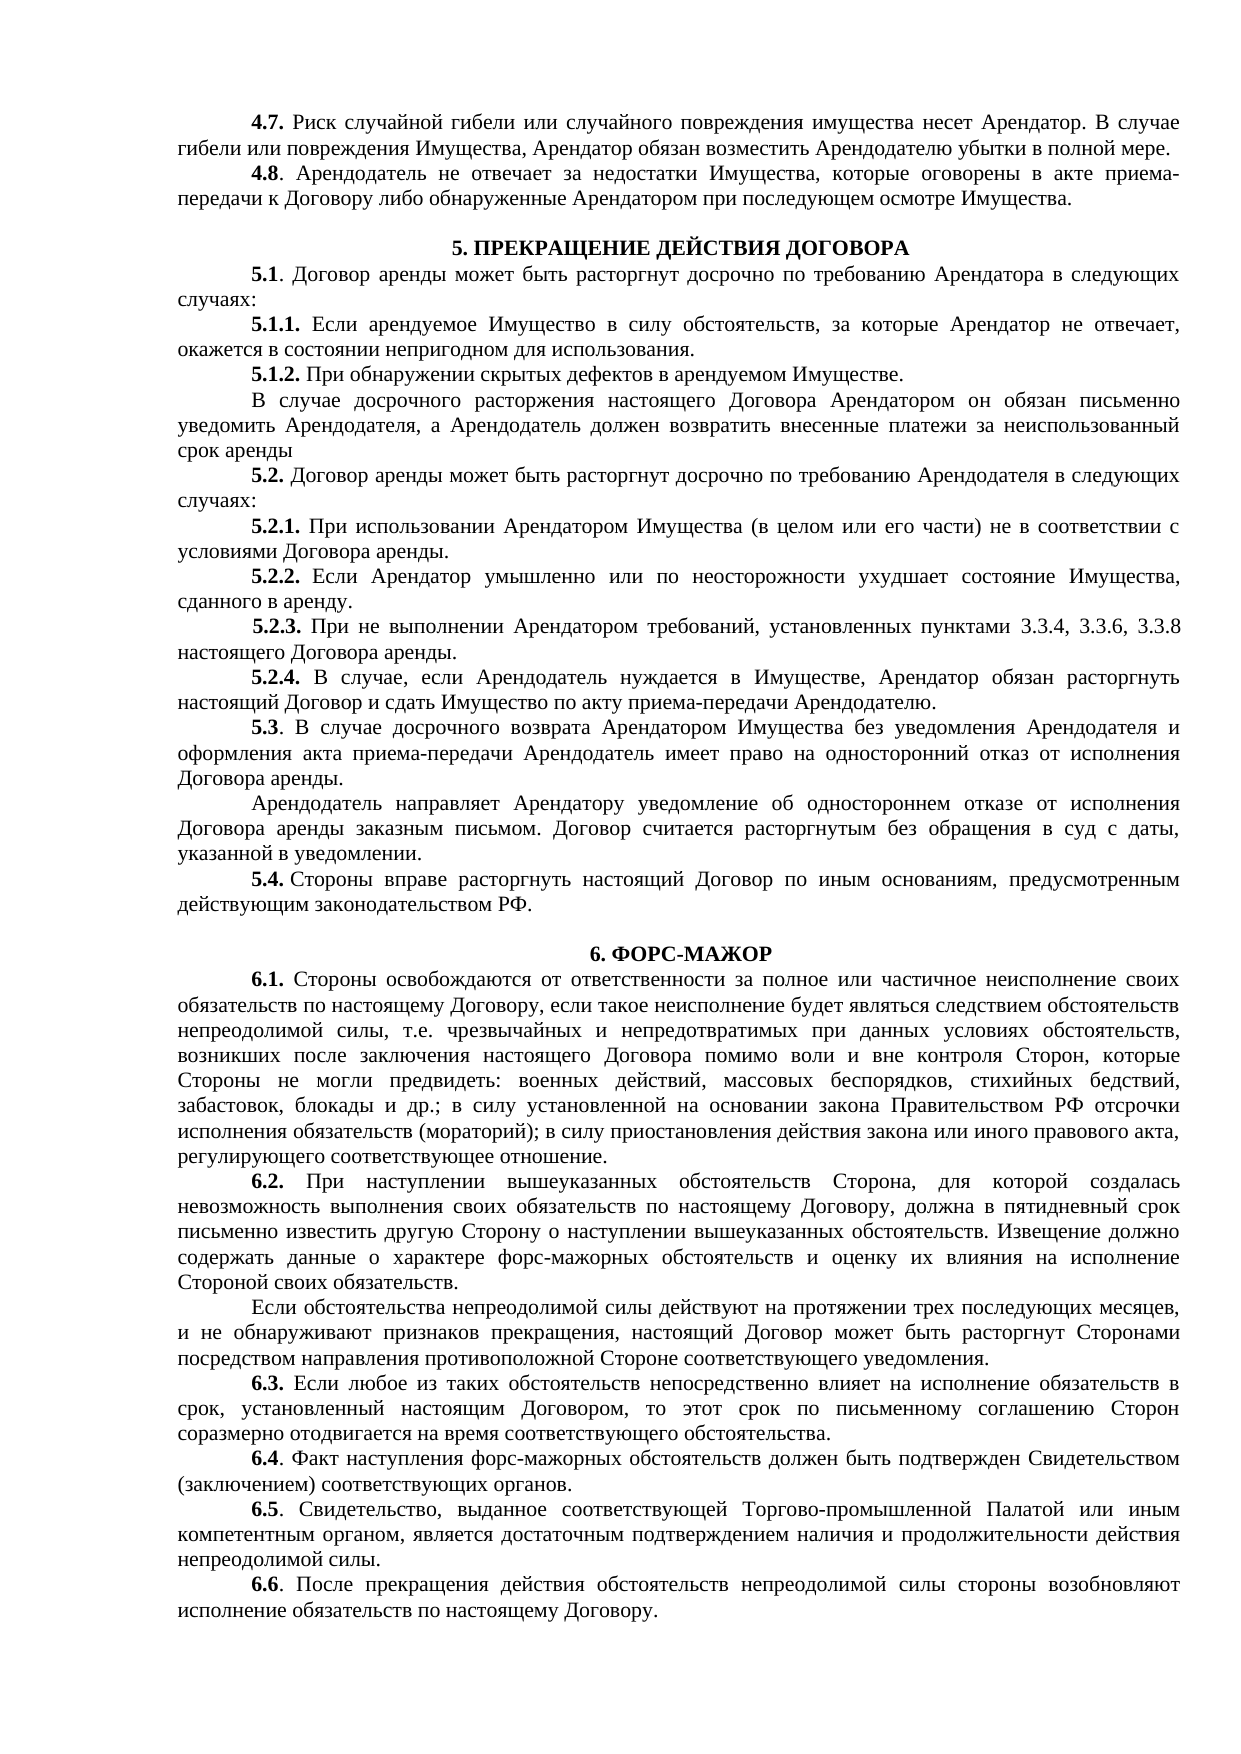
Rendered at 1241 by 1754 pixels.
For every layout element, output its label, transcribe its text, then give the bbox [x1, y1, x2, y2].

text 5.3. В случае досрочного возврата Арендатором Имущества без уведомления Арендодателя и оформления акта приема-передачи Арендодатель имеет право на односторонний отказ от исполнения Договора аренды. [177, 714, 1181, 790]
text 4.7. Риск случайной гибели или случайного повреждения имущества несет Арендатор. В случае гибели или повреждения Имущества, Арендатор обязан возместить Арендодателю убытки в полной мере. [177, 109, 1181, 160]
text 5.1. Договор аренды может быть расторгнут досрочно по требованию Арендатора в следующих случаях: [177, 261, 1181, 311]
text Если обстоятельства непреодолимой силы действуют на протяжении трех последующих месяцев, и не обнаруживают признаков прекращения, настоящий Договор может быть расторгнут Сторонами посредством направления противоположной Стороне соответствующего уведомления. [177, 1294, 1181, 1370]
text 4.8. Арендодатель не отвечает за недостатки Имущества, которые оговорены в акте приема-передачи к Договору либо обнаруженные Арендатором при последующем осмотре Имущества. [177, 160, 1181, 210]
text 5.2.3. При не выполнении Арендатором требований, установленных пунктами 3.3.4, 3.3.6, 3.3.8 настоящего Договора аренды. [177, 613, 1181, 664]
text 5. ПРЕКРАЩЕНИЕ ДЕЙСТВИЯ ДОГОВОРА [177, 235, 1181, 261]
text 6.3. Если любое из таких обстоятельств непосредственно влияет на исполнение обязательств в срок, установленный настоящим Договором, то этот срок по письменному соглашению Сторон соразмерно отодвигается на время соответствующего обстоятельства. [177, 1370, 1181, 1445]
text 5.1.2. При обнаружении скрытых дефектов в арендуемом Имуществе. [177, 361, 1181, 387]
text 5.1.1. Если арендуемое Имущество в силу обстоятельств, за которые Арендатор не отвечает, окажется в состоянии непригодном для использования. [177, 311, 1181, 361]
text 6.1. Стороны освобождаются от ответственности за полное или частичное неисполнение своих обязательств по настоящему Договору, если такое неисполнение будет являться следствием обстоятельств непреодолимой силы, т.е. чрезвычайных и непредотвратимых при данных условиях обстоятельств, возникших после заключения настоящего Договора помимо воли и вне контроля Сторон, которые Стороны не могли предвидеть: военных действий, массовых беспорядков, стихийных бедствий, забастовок, блокады и др.; в силу установленной на основании закона Правительством РФ отсрочки исполнения обязательств (мораторий); в силу приостановления действия закона или иного правового акта, регулирующего соответствующее отношение. [177, 966, 1181, 1168]
text 6.4. Факт наступления форс-мажорных обстоятельств должен быть подтвержден Свидетельством (заключением) соответствующих органов. [177, 1445, 1181, 1496]
text 5.2. Договор аренды может быть расторгнут досрочно по требованию Арендодателя в следующих случаях: [177, 462, 1181, 513]
text Арендодатель направляет Арендатору уведомление об одностороннем отказе от исполнения Договора аренды заказным письмом. Договор считается расторгнутым без обращения в суд с даты, указанной в уведомлении. [177, 790, 1181, 866]
text 5.2.1. При использовании Арендатором Имущества (в целом или его части) не в соответствии с условиями Договора аренды. [177, 513, 1181, 563]
text 6.5. Свидетельство, выданное соответствующей Торгово-промышленной Палатой или иным компетентным органом, является достаточным подтверждением наличия и продолжительности действия непреодолимой силы. [177, 1496, 1181, 1571]
text 6. ФОРС-МАЖОР [177, 941, 1181, 966]
text В случае досрочного расторжения настоящего Договора Арендатором он обязан письменно уведомить Арендодателя, а Арендодатель должен возвратить внесенные платежи за неиспользованный срок аренды [177, 387, 1181, 462]
text 6.6. После прекращения действия обстоятельств непреодолимой силы стороны возобновляют исполнение обязательств по настоящему Договору. [177, 1571, 1181, 1622]
text 6.2. При наступлении вышеуказанных обстоятельств Сторона, для которой создалась невозможность выполнения своих обязательств по настоящему Договору, должна в пятидневный срок письменно известить другую Сторону о наступлении вышеуказанных обстоятельств. Извещение должно содержать данные о характере форс-мажорных обстоятельств и оценку их влияния на исполнение Стороной своих обязательств. [177, 1168, 1181, 1294]
list Стороны вправе расторгнуть настоящий Договор по иным основаниям, предусмотренным действующим законодательством РФ. [177, 866, 1181, 916]
text 5.2.2. Если Арендатор умышленно или по неосторожности ухудшает состояние Имущества, сданного в аренду. [177, 563, 1181, 613]
text 5.2.4. В случае, если Арендодатель нуждается в Имуществе, Арендатор обязан расторгнуть настоящий Договор и сдать Имущество по акту приема-передачи Арендодателю. [177, 664, 1181, 714]
